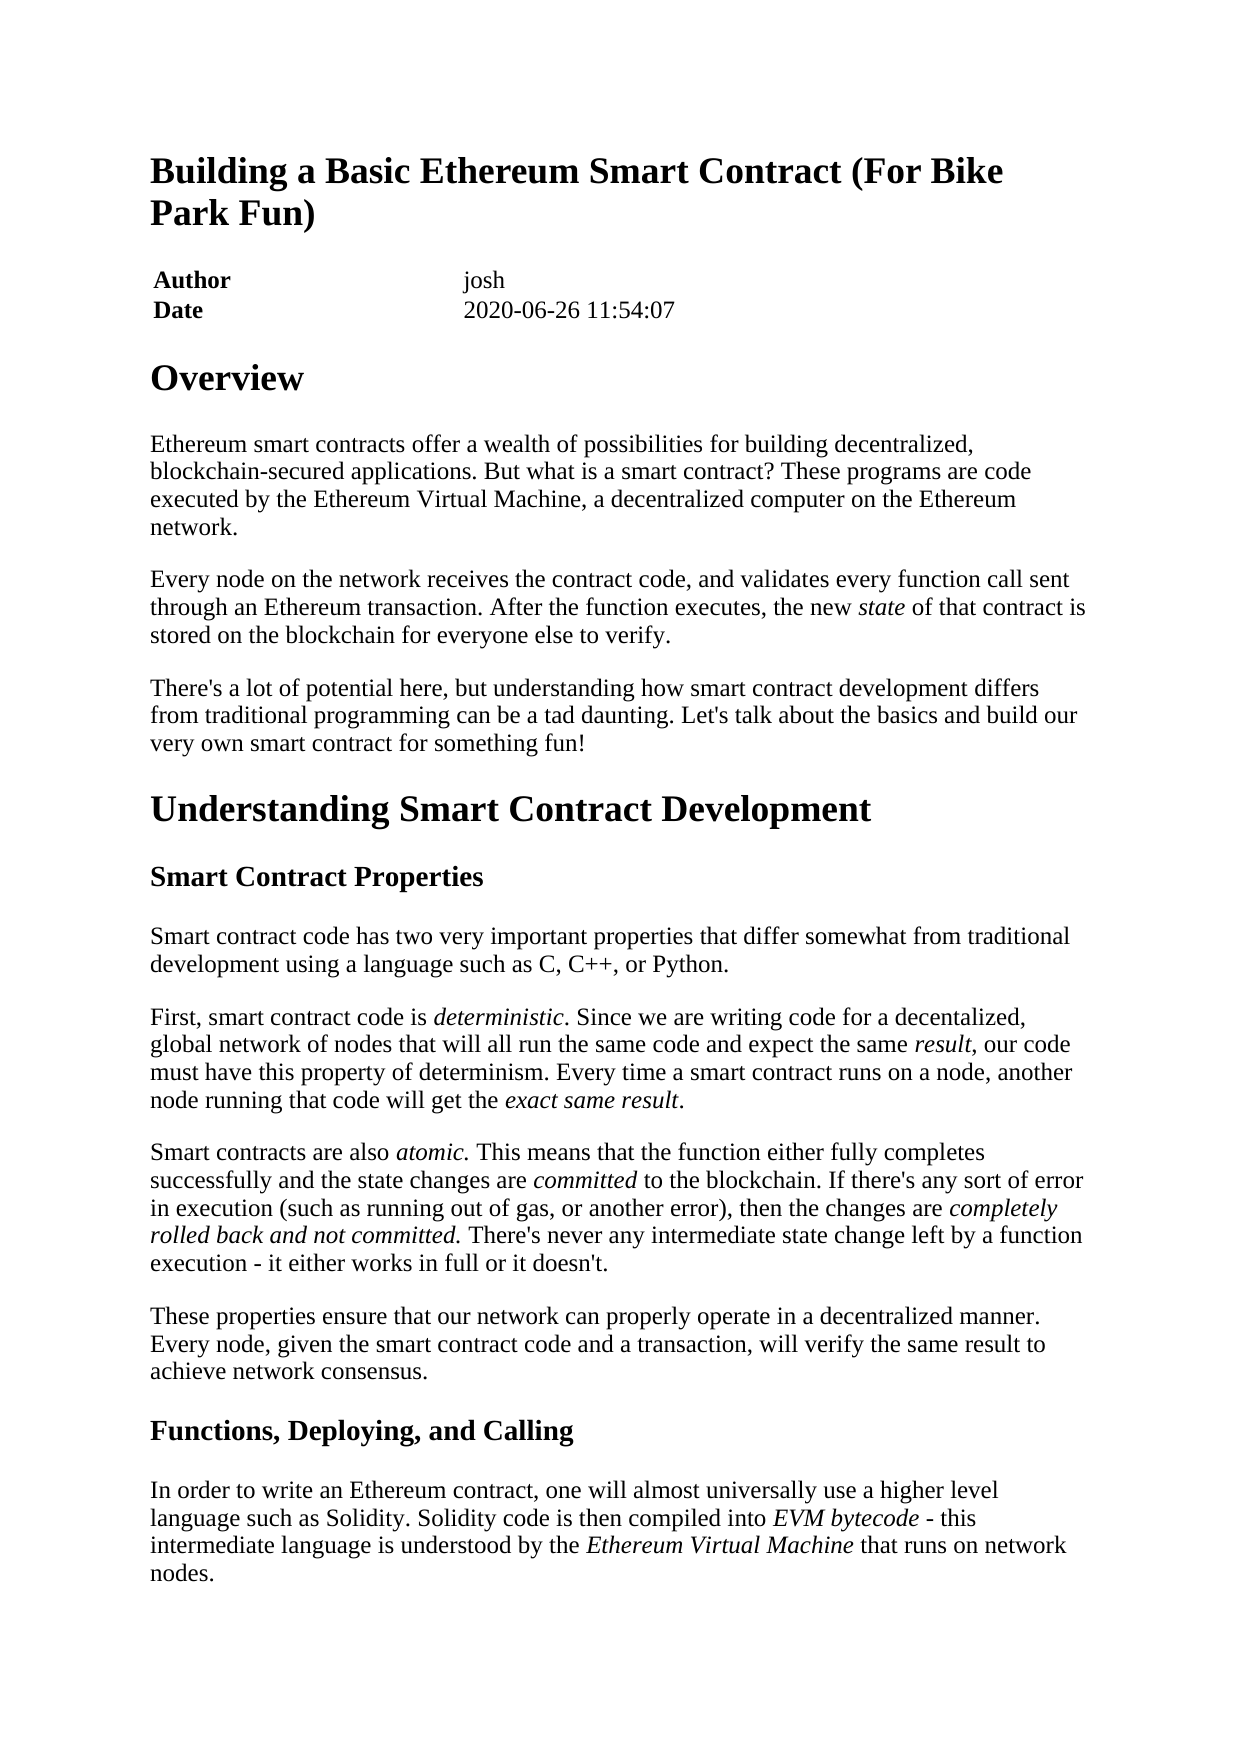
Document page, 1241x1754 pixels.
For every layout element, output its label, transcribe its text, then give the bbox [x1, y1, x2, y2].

text Smart contract code has two very important properties that differ somewhat from traditional development using a language such as C, C++, or Python. [150, 922, 1090, 978]
text In order to write an Ethereum contract, one will almost universally use a higher level language such as Solidity. Solidity code is then compiled into EVM bytecode - this intermediate language is understood by the Ethereum Virtual Machine that runs on network nodes. [150, 1476, 1090, 1587]
subtitle Smart Contract Properties [150, 861, 1090, 893]
text There's a lot of potential here, but understanding how smart contract development differs from traditional programming can be a tad daunting. Let's talk about the basics and build our very own smart contract for something fun! [150, 674, 1090, 757]
text Every node on the network receives the contract code, and validates every function call sent through an Ethereum transaction. After the function executes, the new state of that contract is stored on the blockchain for everyone else to verify. [150, 566, 1090, 649]
text These properties ensure that our network can properly operate in a decentralized manner. Every node, given the smart contract code and a transaction, will verify the same result to achieve network consensus. [150, 1302, 1090, 1385]
table_header Author [152, 264, 462, 295]
table_cell Date [152, 295, 462, 326]
table_cell 2020-06-26 11:54:07 [462, 295, 1092, 326]
text First, smart contract code is deterministic. Since we are writing code for a decentalized, global network of nodes that will all run the same code and expect the same result, our code must have this property of determinism. Every time a smart contract runs on a node, another node running that code will get the exact same result. [150, 1003, 1090, 1113]
subtitle Functions, Deploying, and Calling [150, 1414, 1090, 1447]
text Smart contracts are also atomic. This means that the function either fully completes successfully and the state changes are committed to the blockchain. If there's any sort of error in execution (such as running out of gas, or another error), then the changes are completely rolled back and not committed. There's never any intermediate state change left by a function execution - it either works in full or it doesn't. [150, 1138, 1090, 1277]
subtitle Understanding Smart Contract Development [150, 788, 1090, 829]
subtitle Building a Basic Ethereum Smart Contract (For Bike Park Fun) [150, 150, 1090, 233]
text Ethereum smart contracts offer a wealth of possibilities for building decentralized, blockchain-secured applications. But what is a smart contract? These programs are code executed by the Ethereum Virtual Machine, a decentralized computer on the Ethereum network. [150, 430, 1090, 541]
table_header josh [462, 264, 1092, 295]
subtitle Overview [150, 357, 1090, 399]
